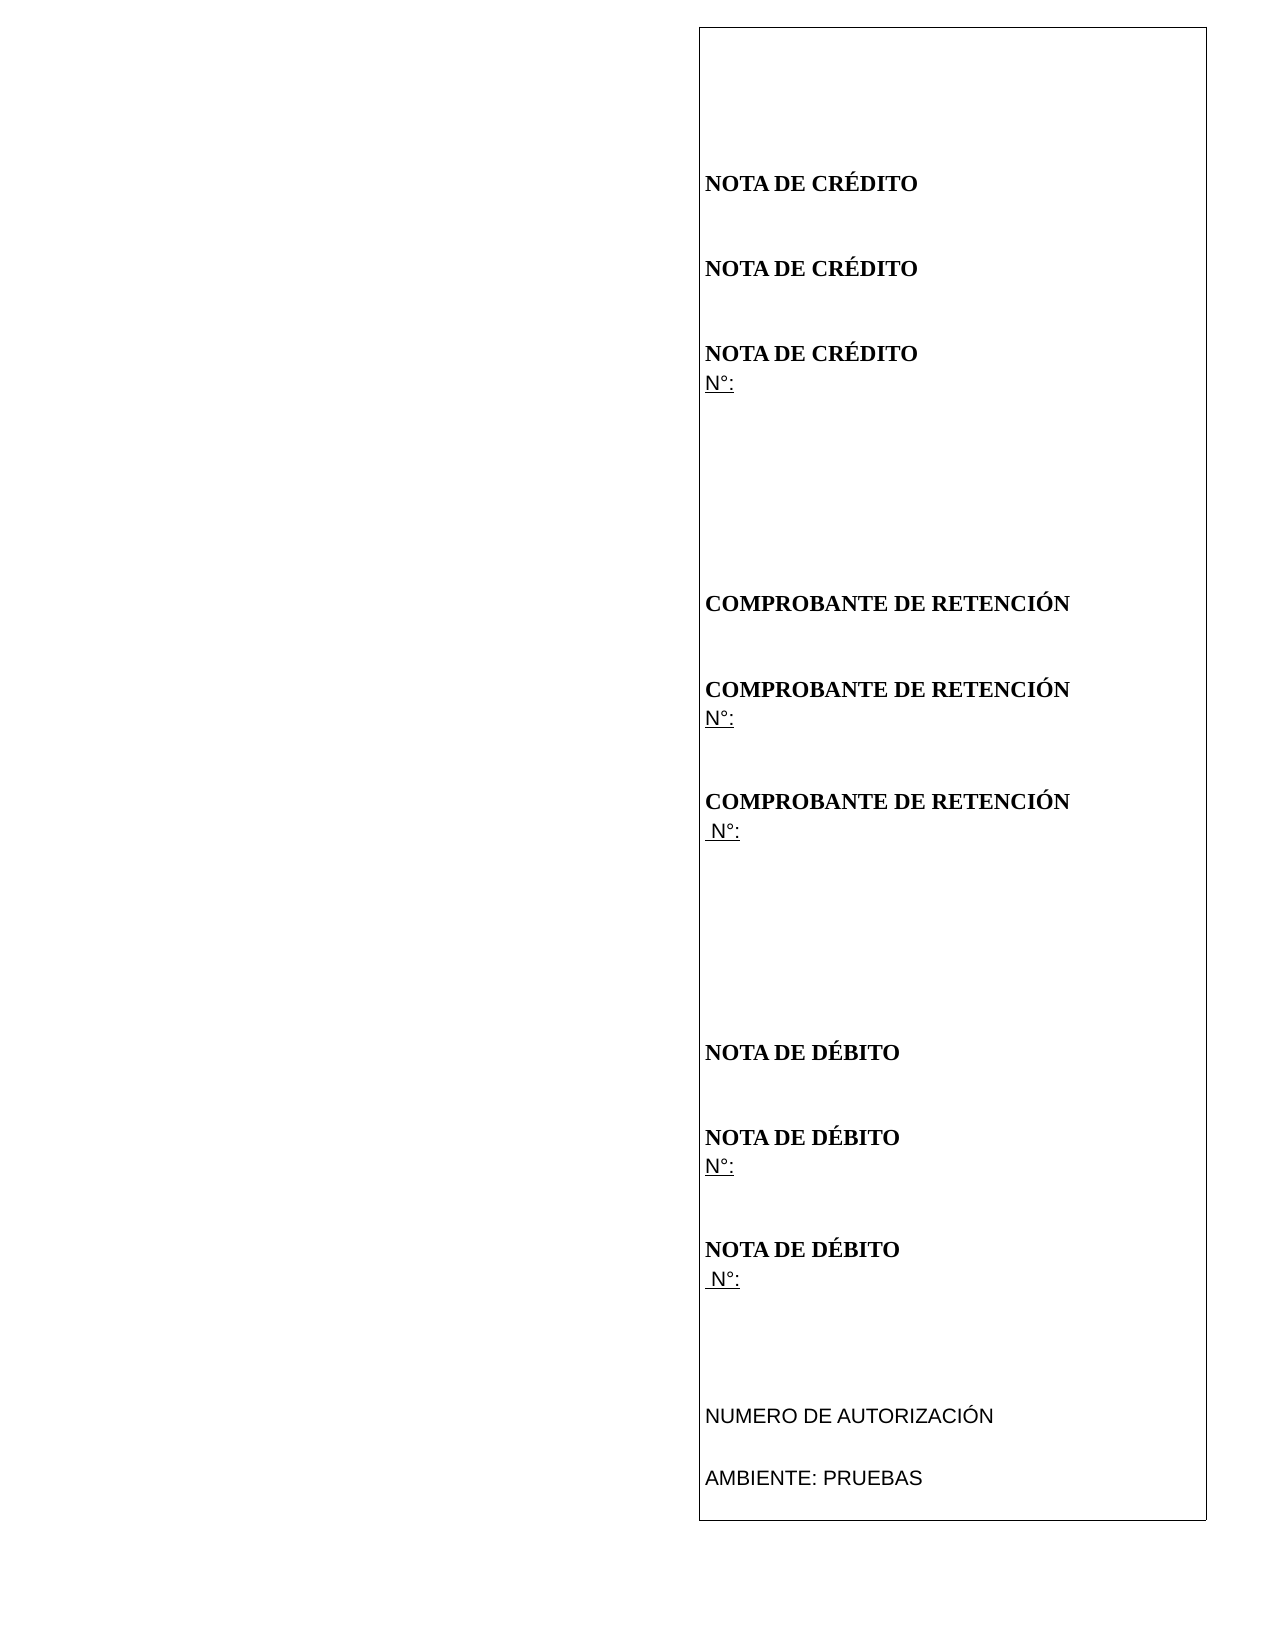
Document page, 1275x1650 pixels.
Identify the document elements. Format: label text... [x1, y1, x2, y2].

table_header <setLang(invoice.party.lang and invoice.party.lang.code or 'en_US')><invoice.setLang(invoice.party.lang and invoice.party.lang.code or 'en_US')> <if test="invoice.party.vat_code"> RUC: <invoice.company.party.vat_code> </if> <if test="invoice.type == 'in_invoice'"> <choose test=""> <when test="invoice.state == 'draft'"> FACTURA </when> <when test="invoice.state == 'validated'"> FACTURA N°:<invoice.number and ' ' + invoice.number or ''> </when> <otherwise test=""> FACTURA N°:<invoice.number and ' ' + invoice.number or ''> </otherwise> </choose> </if> <if test="invoice.type == 'in_credit_note'"> <choose test=""> <when test="invoice.state == 'draft'"> NOTA DE CRÉDITO </when> <when test="invoice.state == 'validated'"> NOTA DE CRÉDITO N°:<invoice.number and ' ' + invoice.number or ''> </when> <otherwise test=""> NOTA DE CRÉDITO N°:<invoice.number and ' ' + invoice.number or ''> </otherwise> </choose> </if> <if test="invoice.type == 'out_invoice'"> <choose test=""> <when test="invoice.state == 'draft'"> FACTURA </when> <when test="invoice.state == 'validated'"> FACTURA N°:<invoice.number and ' ' + invoice.number or ''> </when> <otherwise test=""> FACTURA N°:<invoice.number and ' ' + invoice.number or ''> </otherwise> </choose> </if> <if test="invoice.type == 'out_credit_note'"> <choose test=""> <when test="invoice.state == 'draft'"> NOTA DE CRÉDITO </when> <when test="invoice.state == 'validated'"> NOTA DE CRÉDITO </when> <otherwise test=""> NOTA DE CRÉDITO N°:<invoice.number and ' ' + invoice.number or ''> </otherwise> </choose> </if> <if test="invoice.type == 'in_withholding'"> <choose test=""> <when test="invoice.state == 'draft'"> COMPROBANTE DE RETENCIÓN </when> <when test="invoice.state == 'validated'"> COMPROBANTE DE RETENCIÓN N°:<invoice.number and ' ' + invoice.number or ''> </when> <otherwise test=""> COMPROBANTE DE RETENCIÓN N°:<invoice.number and ' ' + invoice.number or ''> </otherwise> </choose> </if> <if test="invoice.type == 'out_debit_note'"> <choose test=""> <when test="invoice.state == 'draft'"> NOTA DE DÉBITO </when> <when test="invoice.state == 'validated'"> NOTA DE DÉBITO N°:<invoice.number and ' ' + invoice.number or ''> </when> <otherwise test=""> NOTA DE DÉBITO N°:<invoice.number and ' ' + invoice.number or ''> </otherwise> </choose> </if> NUMERO DE AUTORIZACIÓN <invoice.numero_autorizacion> AMBIENTE: PRUEBAS EMISION: NORMAL CLAVE DE ACCESO: <invoice.numero_autorizacion> [700, 28, 1206, 1520]
table_header [118, 27, 699, 1520]
